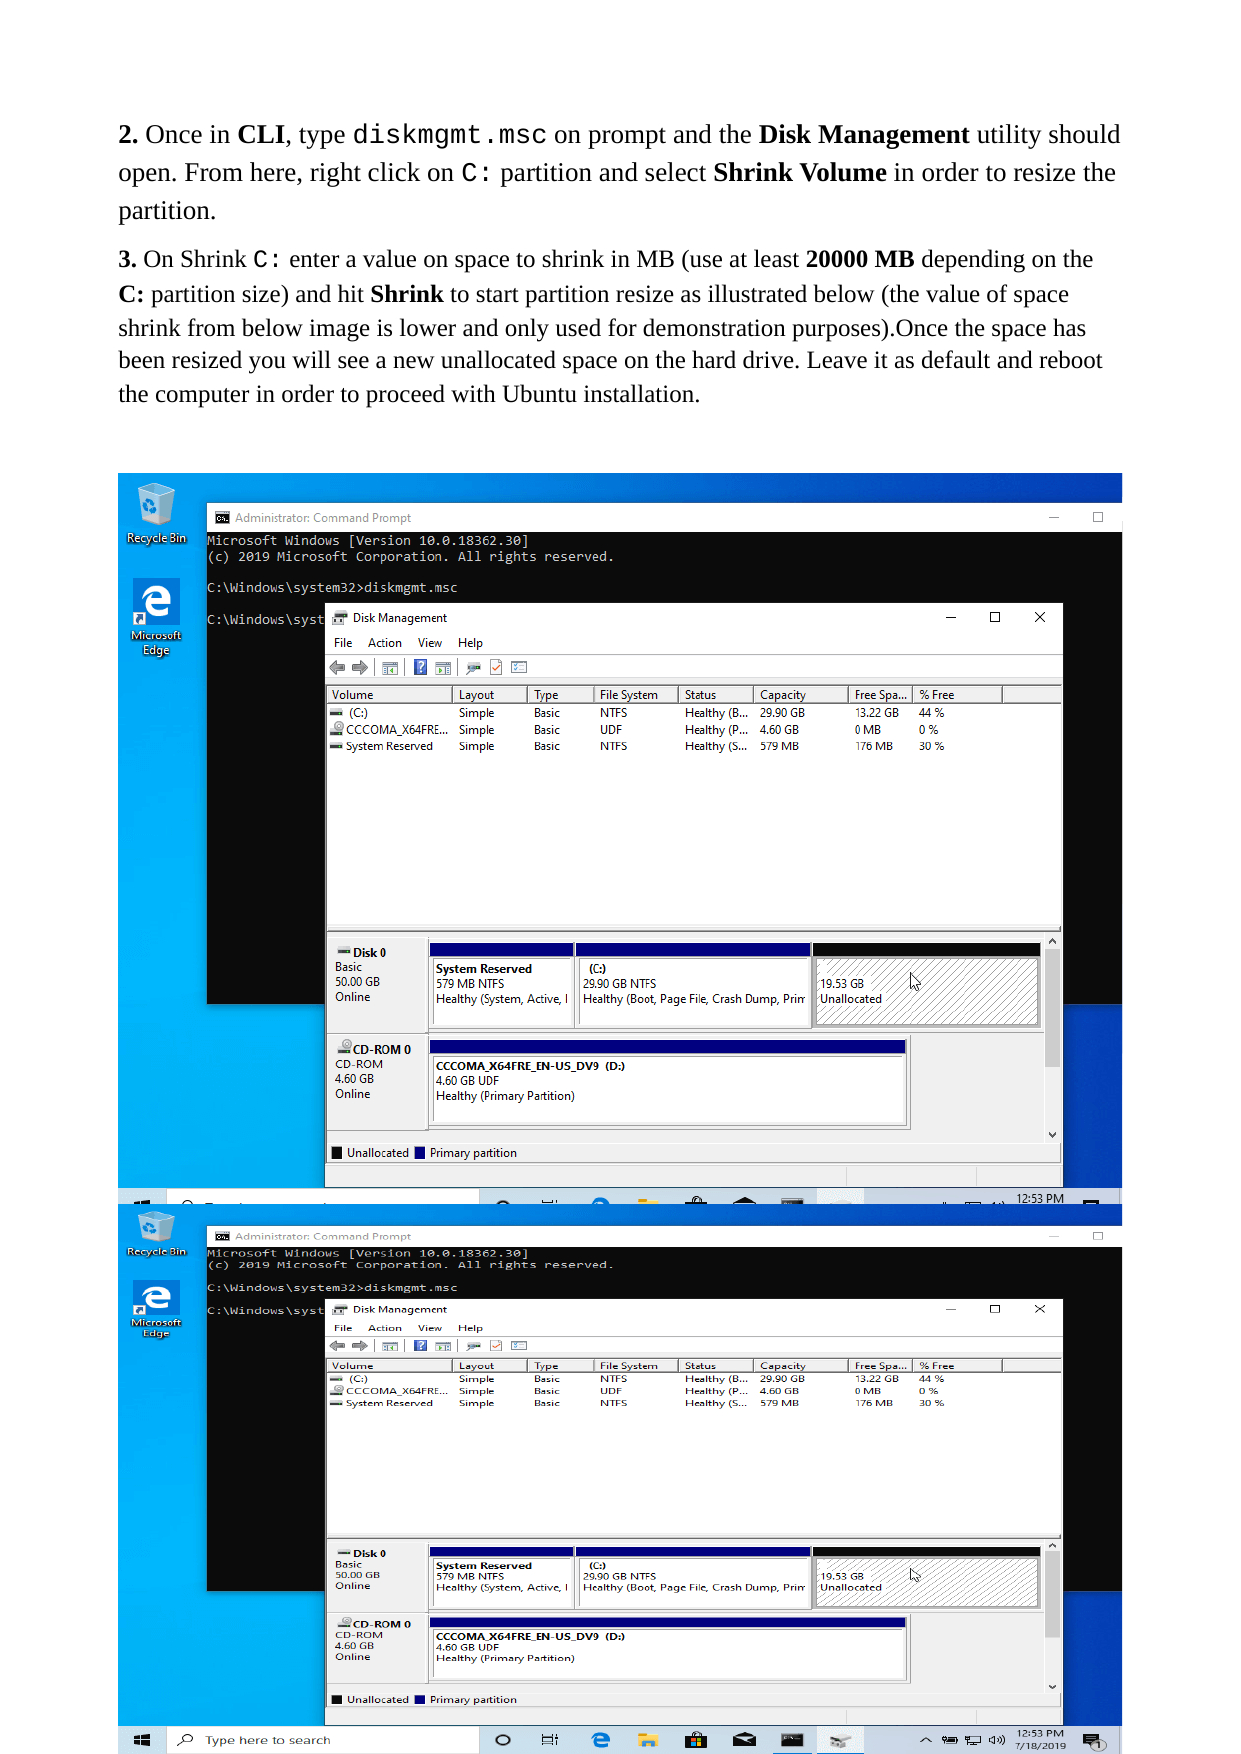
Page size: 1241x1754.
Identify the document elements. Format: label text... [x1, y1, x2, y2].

picture [157, 1249, 166, 1255]
picture [134, 1281, 179, 1314]
picture [171, 535, 185, 541]
picture [139, 1212, 174, 1241]
picture [118, 473, 1123, 1754]
picture [157, 534, 166, 541]
picture [134, 579, 179, 624]
picture [171, 1249, 185, 1255]
picture [208, 490, 221, 494]
picture [226, 480, 237, 485]
text 2. Once in CLI, type diskmgmt.msc on prompt and the Disk Management utility should open. From here, right click on C: partition and select Shrink Volume in order to resize the partition. [118, 118, 1122, 225]
picture [128, 534, 138, 541]
text 3. On Shrink C: enter a value on space to shrink in MB (use at least 20000 MB depending on the C: partition size) and hit Shrink to start partition resize as illustrated below (the value of space shrink from below image is lower and only used for demonstration purposes).Once the space has been resized you will see a new unallocated space on the hard drive. Leave it as default and reboot the computer in order to proceed with Ubuntu installation. [118, 244, 1122, 407]
picture [132, 1320, 147, 1326]
picture [150, 646, 168, 655]
picture [166, 1320, 179, 1326]
picture [139, 484, 174, 524]
picture [150, 1331, 168, 1337]
picture [132, 632, 147, 638]
picture [127, 1249, 138, 1255]
picture [166, 633, 179, 638]
